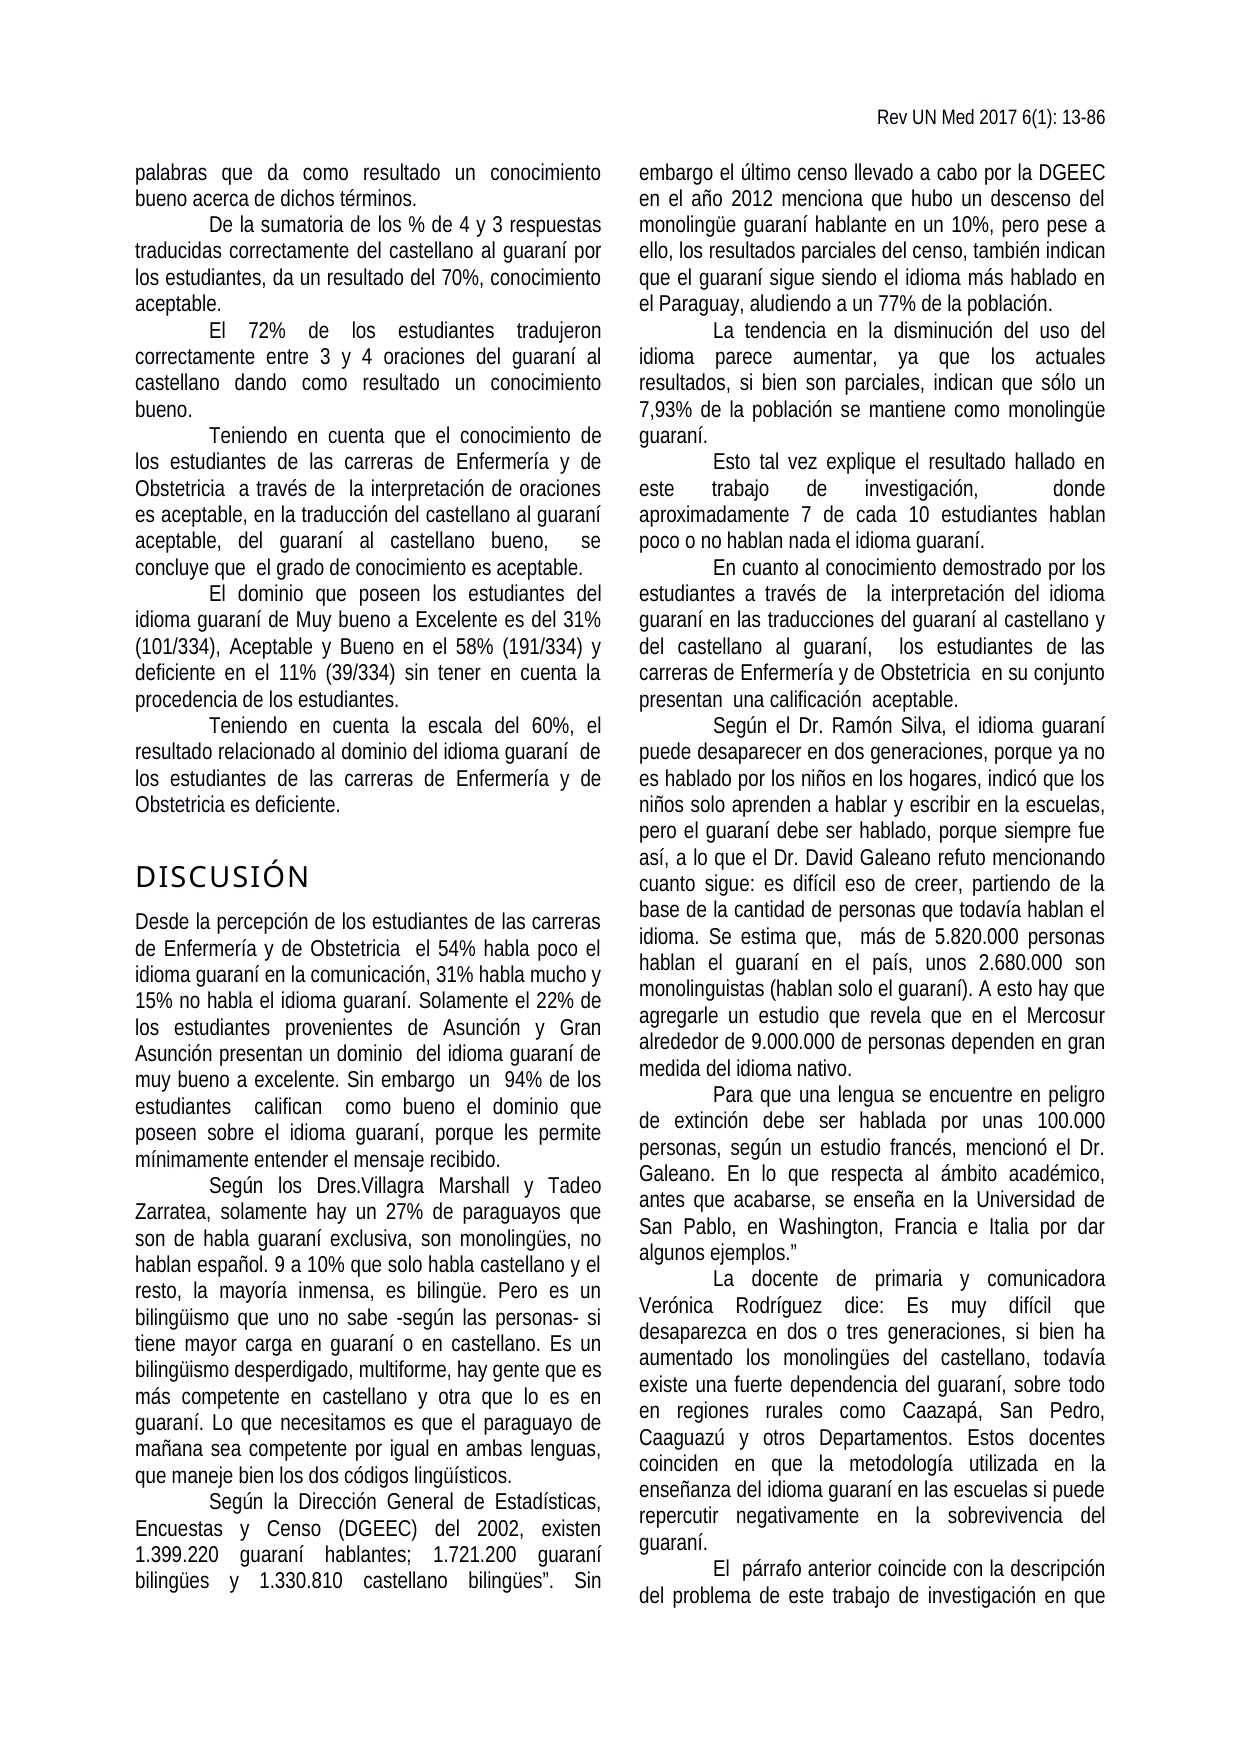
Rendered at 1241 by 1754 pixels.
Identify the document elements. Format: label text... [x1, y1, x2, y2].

text Teniendo en cuenta la escala del 60%, el resultado relacionado al dominio del idioma guaraní de los estudiantes de las carreras de Enfermería y de Obstetricia es deficiente. [135, 712, 601, 817]
text Esto tal vez explique el resultado hallado en este trabajo de investigación, donde aproximadamente 7 de cada 10 estudiantes hablan poco o no hablan nada el idioma guaraní. [639, 448, 1106, 554]
text palabras que da como resultado un conocimiento bueno acerca de dichos términos. [135, 158, 601, 211]
text En cuanto al conocimiento demostrado por los estudiantes a través de la interpretación del idioma guaraní en las traducciones del guaraní al castellano y del castellano al guaraní, los estudiantes de las carreras de Enfermería y de Obstetricia en su conjunto presentan una calificación aceptable. [639, 554, 1106, 712]
text Desde la percepción de los estudiantes de las carreras de Enfermería y de Obstetricia el 54% habla poco el idioma guaraní en la comunicación, 31% habla mucho y 15% no habla el idioma guaraní. Solamente el 22% de los estudiantes provenientes de Asunción y Gran Asunción presentan un dominio del idioma guaraní de muy bueno a excelente. Sin embargo un 94% de los estudiantes califican como bueno el dominio que poseen sobre el idioma guaraní, porque les permite mínimamente entender el mensaje recibido. [135, 908, 601, 1172]
text El 72% de los estudiantes tradujeron correctamente entre 3 y 4 oraciones del guaraní al castellano dando como resultado un conocimiento bueno. [135, 317, 601, 422]
text Según el Dr. Ramón Silva, el idioma guaraní puede desaparecer en dos generaciones, porque ya no es hablado por los niños en los hogares, indicó que los niños solo aprenden a hablar y escribir en la escuelas, pero el guaraní debe ser hablado, porque siempre fue así, a lo que el Dr. David Galeano refuto mencionando cuanto sigue: es difícil eso de creer, partiendo de la base de la cantidad de personas que todavía hablan el idioma. Se estima que, más de 5.820.000 personas hablan el guaraní en el país, unos 2.680.000 son monolinguistas (hablan solo el guaraní). A esto hay que agregarle un estudio que revela que en el Mercosur alrededor de 9.000.000 de personas dependen en gran medida del idioma nativo. [639, 712, 1106, 1081]
text La tendencia en la disminución del uso del idioma parece aumentar, ya que los actuales resultados, si bien son parciales, indican que sólo un 7,93% de la población se mantiene como monolingüe guaraní. [639, 317, 1106, 448]
text El párrafo anterior coincide con la descripción del problema de este trabajo de investigación en que [639, 1555, 1106, 1608]
text Para que una lengua se encuentre en peligro de extinción debe ser hablada por unas 100.000 personas, según un estudio francés, mencionó el Dr. Galeano. En lo que respecta al ámbito académico, antes que acabarse, se enseña en la Universidad de San Pablo, en Washington, Francia e Italia por dar algunos ejemplos.” [639, 1081, 1106, 1265]
text De la sumatoria de los % de 4 y 3 respuestas traducidas correctamente del castellano al guaraní por los estudiantes, da un resultado del 70%, conocimiento aceptable. [135, 211, 601, 317]
text El dominio que poseen los estudiantes del idioma guaraní de Muy bueno a Excelente es del 31% (101/334), Aceptable y Bueno en el 58% (191/334) y deficiente en el 11% (39/334) sin tener en cuenta la procedencia de los estudiantes. [135, 580, 601, 712]
text Teniendo en cuenta que el conocimiento de los estudiantes de las carreras de Enfermería y de Obstetricia a través de la interpretación de oraciones es aceptable, en la traducción del castellano al guaraní aceptable, del guaraní al castellano bueno, se concluye que el grado de conocimiento es aceptable. [135, 422, 601, 580]
text La docente de primaria y comunicadora Verónica Rodríguez dice: Es muy difícil que desaparezca en dos o tres generaciones, si bien ha aumentado los monolingües del castellano, todavía existe una fuerte dependencia del guaraní, sobre todo en regiones rurales como Caazapá, San Pedro, Caaguazú y otros Departamentos. Estos docentes coinciden en que la metodología utilizada en la enseñanza del idioma guaraní en las escuelas si puede repercutir negativamente en la sobrevivencia del guaraní. [639, 1265, 1106, 1555]
text Según la Dirección General de Estadísticas, Encuestas y Censo (DGEEC) del 2002, existen 1.399.220 guaraní hablantes; 1.721.200 guaraní bilingües y 1.330.810 castellano bilingües”. Sin [135, 1488, 601, 1593]
text embargo el último censo llevado a cabo por la DGEEC en el año 2012 menciona que hubo un descenso del monolingüe guaraní hablante en un 10%, pero pese a ello, los resultados parciales del censo, también indican que el guaraní sigue siendo el idioma más hablado en el Paraguay, aludiendo a un 77% de la población. [639, 158, 1106, 317]
subtitle DISCUSIÓN [135, 856, 601, 896]
text Según los Dres.Villagra Marshall y Tadeo Zarratea, solamente hay un 27% de paraguayos que son de habla guaraní exclusiva, son monolingües, no hablan español. 9 a 10% que solo habla castellano y el resto, la mayoría inmensa, es bilingüe. Pero es un bilingüismo que uno no sabe -según las personas- si tiene mayor carga en guaraní o en castellano. Es un bilingüismo desperdigado, multiforme, hay gente que es más competente en castellano y otra que lo es en guaraní. Lo que necesitamos es que el paraguayo de mañana sea competente por igual en ambas lenguas, que maneje bien los dos códigos lingüísticos. [135, 1172, 601, 1488]
